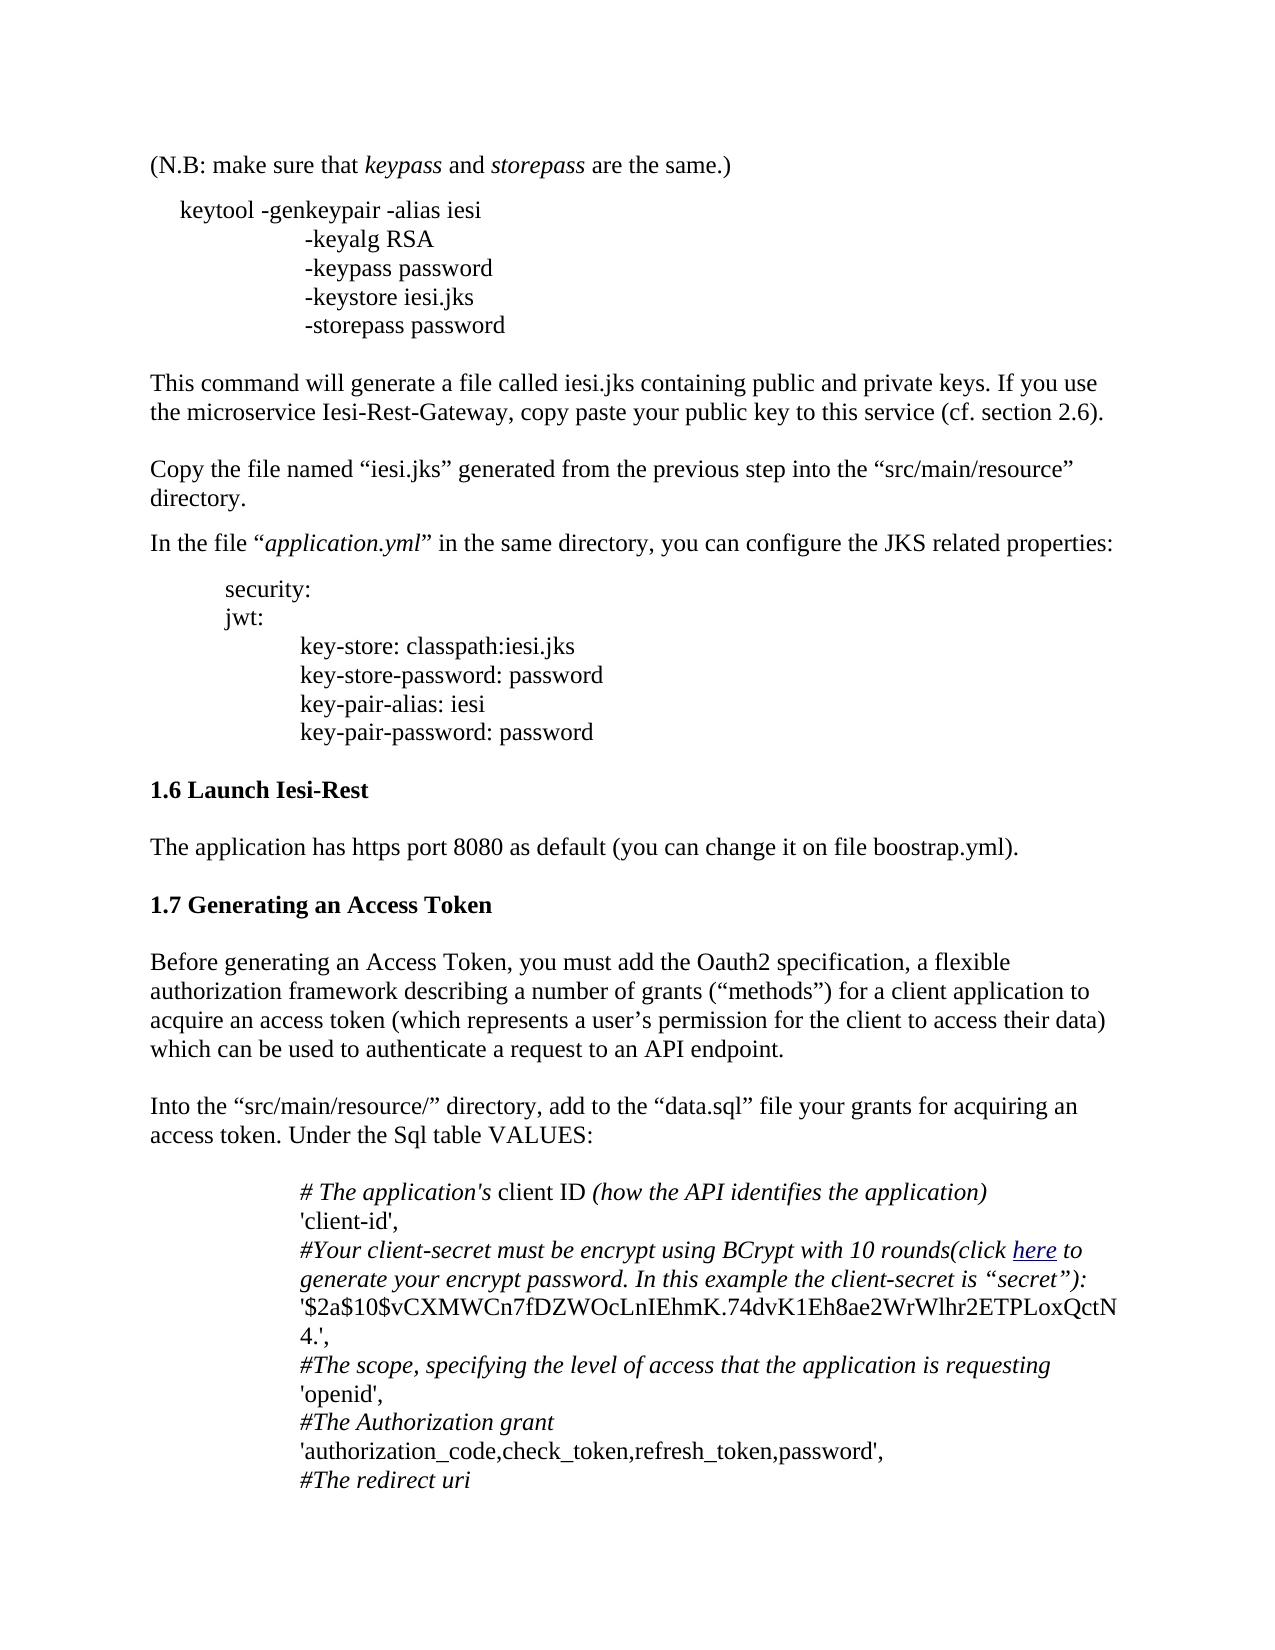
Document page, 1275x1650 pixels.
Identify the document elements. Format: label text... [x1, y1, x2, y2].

text #The scope, specifying the level of access that the application is requesting [300, 1350, 1125, 1379]
text -keypass password [179, 253, 1125, 282]
text 'authorization_code,check_token,refresh_token,password', [300, 1436, 1125, 1465]
text key-store-password: password [300, 660, 1125, 689]
text (N.B: make sure that keypass and storepass are the same.) [150, 150, 1125, 179]
text key-pair-password: password [300, 717, 1125, 746]
text 1.6 Launch Iesi-Rest [150, 775, 1125, 804]
text # The application's client ID (how the API identifies the application) [150, 1177, 1125, 1206]
text #The redirect uri [300, 1465, 1125, 1494]
text -keyalg RSA [179, 224, 1125, 253]
text key-pair-alias: iesi [300, 689, 1125, 717]
text key-store: classpath:iesi.jks [300, 631, 1125, 660]
text -storepass password [179, 310, 1125, 339]
text #The Authorization grant [300, 1407, 1125, 1436]
text 1.7 Generating an Access Token [150, 890, 1125, 919]
text Copy the file named “iesi.jks” generated from the previous step into the “src/main/resource” directory. [150, 454, 1125, 512]
text '$2a$10$vCXMWCn7fDZWOcLnIEhmK.74dvK1Eh8ae2WrWlhr2ETPLoxQctN4.', [300, 1292, 1125, 1350]
text 'client-id', [300, 1206, 1125, 1235]
text The application has https port 8080 as default (you can change it on file boostrap.yml). [150, 832, 1125, 861]
text Into the “src/main/resource/” directory, add to the “data.sql” file your grants for acquiring an access token. Under the Sql table VALUES: [150, 1091, 1125, 1149]
text This command will generate a file called iesi.jks containing public and private keys. If you use the microservice Iesi-Rest-Gateway, copy paste your public key to this service (cf. section 2.6). [150, 368, 1125, 425]
text #Your client-secret must be encrypt using BCrypt with 10 rounds(click here to generate your encrypt password. In this example the client-secret is “secret”): [300, 1235, 1125, 1292]
text 'openid', [300, 1379, 1125, 1407]
text Before generating an Access Token, you must add the Oauth2 specification, a flexible authorization framework describing a number of grants (“methods”) for a client application to acquire an access token (which represents a user’s permission for the client to access their data) which can be used to authenticate a request to an API endpoint. [150, 947, 1125, 1062]
text -keystore iesi.jks [179, 282, 1125, 310]
text jwt: [150, 602, 1125, 631]
text In the file “application.yml” in the same directory, you can configure the JKS related properties: [150, 528, 1125, 557]
text keytool -genkeypair -alias iesi [179, 195, 1125, 224]
text security: [150, 574, 1125, 602]
